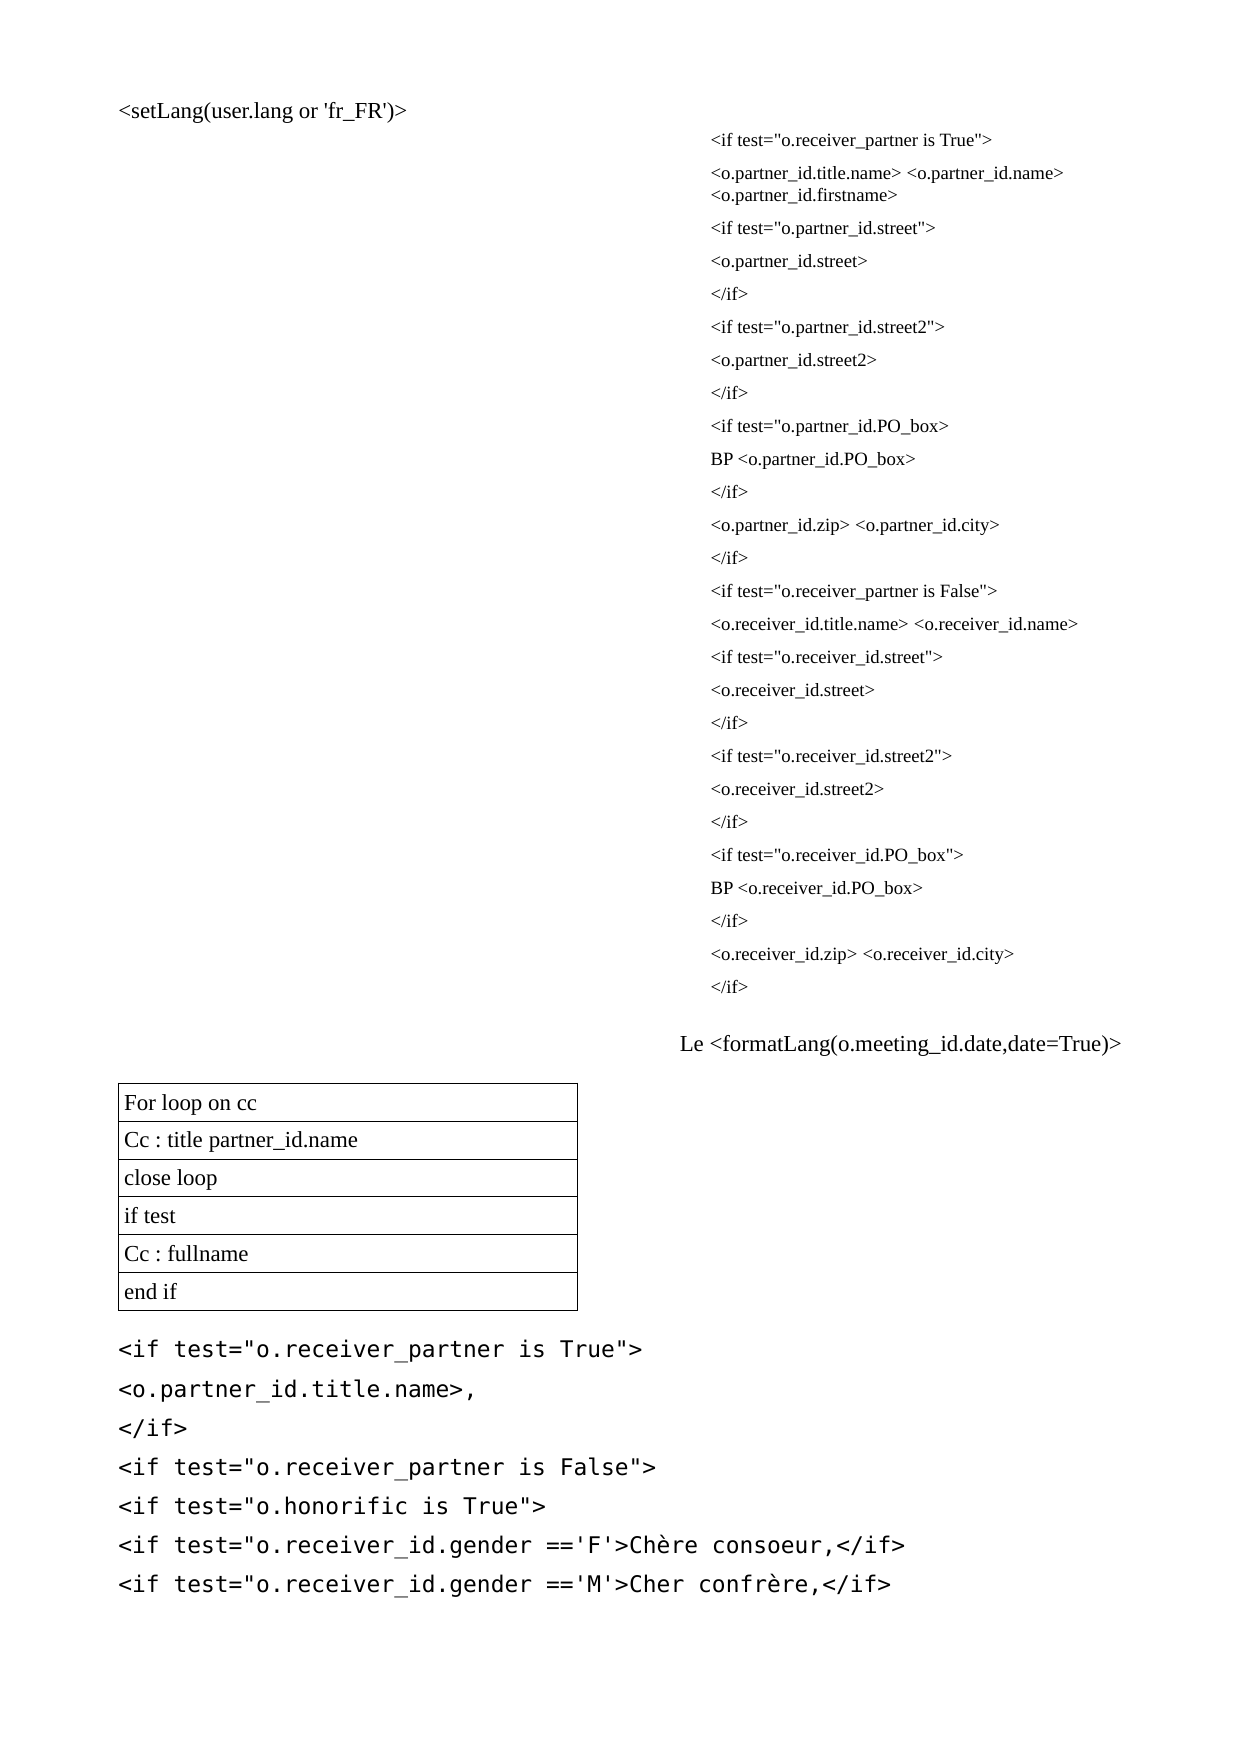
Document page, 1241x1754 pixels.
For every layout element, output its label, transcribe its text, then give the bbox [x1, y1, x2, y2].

table_cell <if test="o.partner_id.street2"> [705, 310, 1122, 343]
table_cell </if> [705, 905, 1122, 938]
table_cell <o.receiver_id.title.name> <o.receiver_id.name> [705, 608, 1122, 640]
table_cell Cc : title partner_id.name [119, 1122, 577, 1158]
table_cell </if> [705, 475, 1122, 508]
table_cell </if> [705, 277, 1122, 310]
text <if test="o.receiver_partner is True"> [118, 1337, 1122, 1363]
table_cell </if> [705, 376, 1122, 409]
table_header <if test="o.receiver_partner is True"> [705, 124, 1122, 157]
table_cell <if test="o.receiver_id.street"> [705, 640, 1122, 673]
table_cell <o.receiver_id.zip> <o.receiver_id.city> [705, 938, 1122, 971]
table_cell end if [119, 1273, 577, 1310]
table_cell <o.partner_id.title.name> <o.partner_id.name> <o.partner_id.firstname> [705, 157, 1122, 211]
table_cell Cc : fullname [119, 1235, 577, 1272]
table_cell if test [119, 1197, 577, 1234]
table_cell BP <o.partner_id.PO_box> [705, 442, 1122, 475]
table_cell </if> [705, 806, 1122, 838]
table_cell </if> [705, 971, 1122, 1004]
table_header For loop on cc [119, 1084, 577, 1121]
table_cell </if> [705, 541, 1122, 574]
table_cell <if test="o.receiver_id.PO_box"> [705, 839, 1122, 872]
table_cell <o.partner_id.street2> [705, 343, 1122, 376]
text <if test="o.honorific is True"> [118, 1493, 1122, 1520]
table_cell BP <o.receiver_id.PO_box> [705, 872, 1122, 904]
table_cell <if test="o.partner_id.PO_box> [705, 409, 1122, 442]
table_cell <if test="o.partner_id.street"> [705, 211, 1122, 244]
text <if test="o.receiver_id.gender =='M'>Cher confrère,</if> [118, 1572, 1122, 1598]
table_cell <o.partner_id.zip> <o.partner_id.city> [705, 508, 1122, 541]
text <setLang(user.lang or 'fr_FR')> [118, 97, 1122, 123]
text <if test="o.receiver_id.gender =='F'>Chère consoeur,</if> [118, 1532, 1122, 1559]
table_cell <if test="o.receiver_partner is False"> [705, 574, 1122, 607]
text Le <formatLang(o.meeting_id.date,date=True)> [118, 1030, 1122, 1056]
text <if test="o.receiver_partner is False"> [118, 1454, 1122, 1481]
table_cell </if> [705, 706, 1122, 739]
text </if> [118, 1415, 1122, 1442]
table_cell <o.partner_id.street> [705, 244, 1122, 277]
table_cell close loop [119, 1160, 577, 1196]
text <o.partner_id.title.name>, [118, 1376, 1122, 1402]
table_cell <o.receiver_id.street> [705, 674, 1122, 706]
table_cell <if test="o.receiver_id.street2"> [705, 740, 1122, 772]
table_cell <o.receiver_id.street2> [705, 773, 1122, 806]
